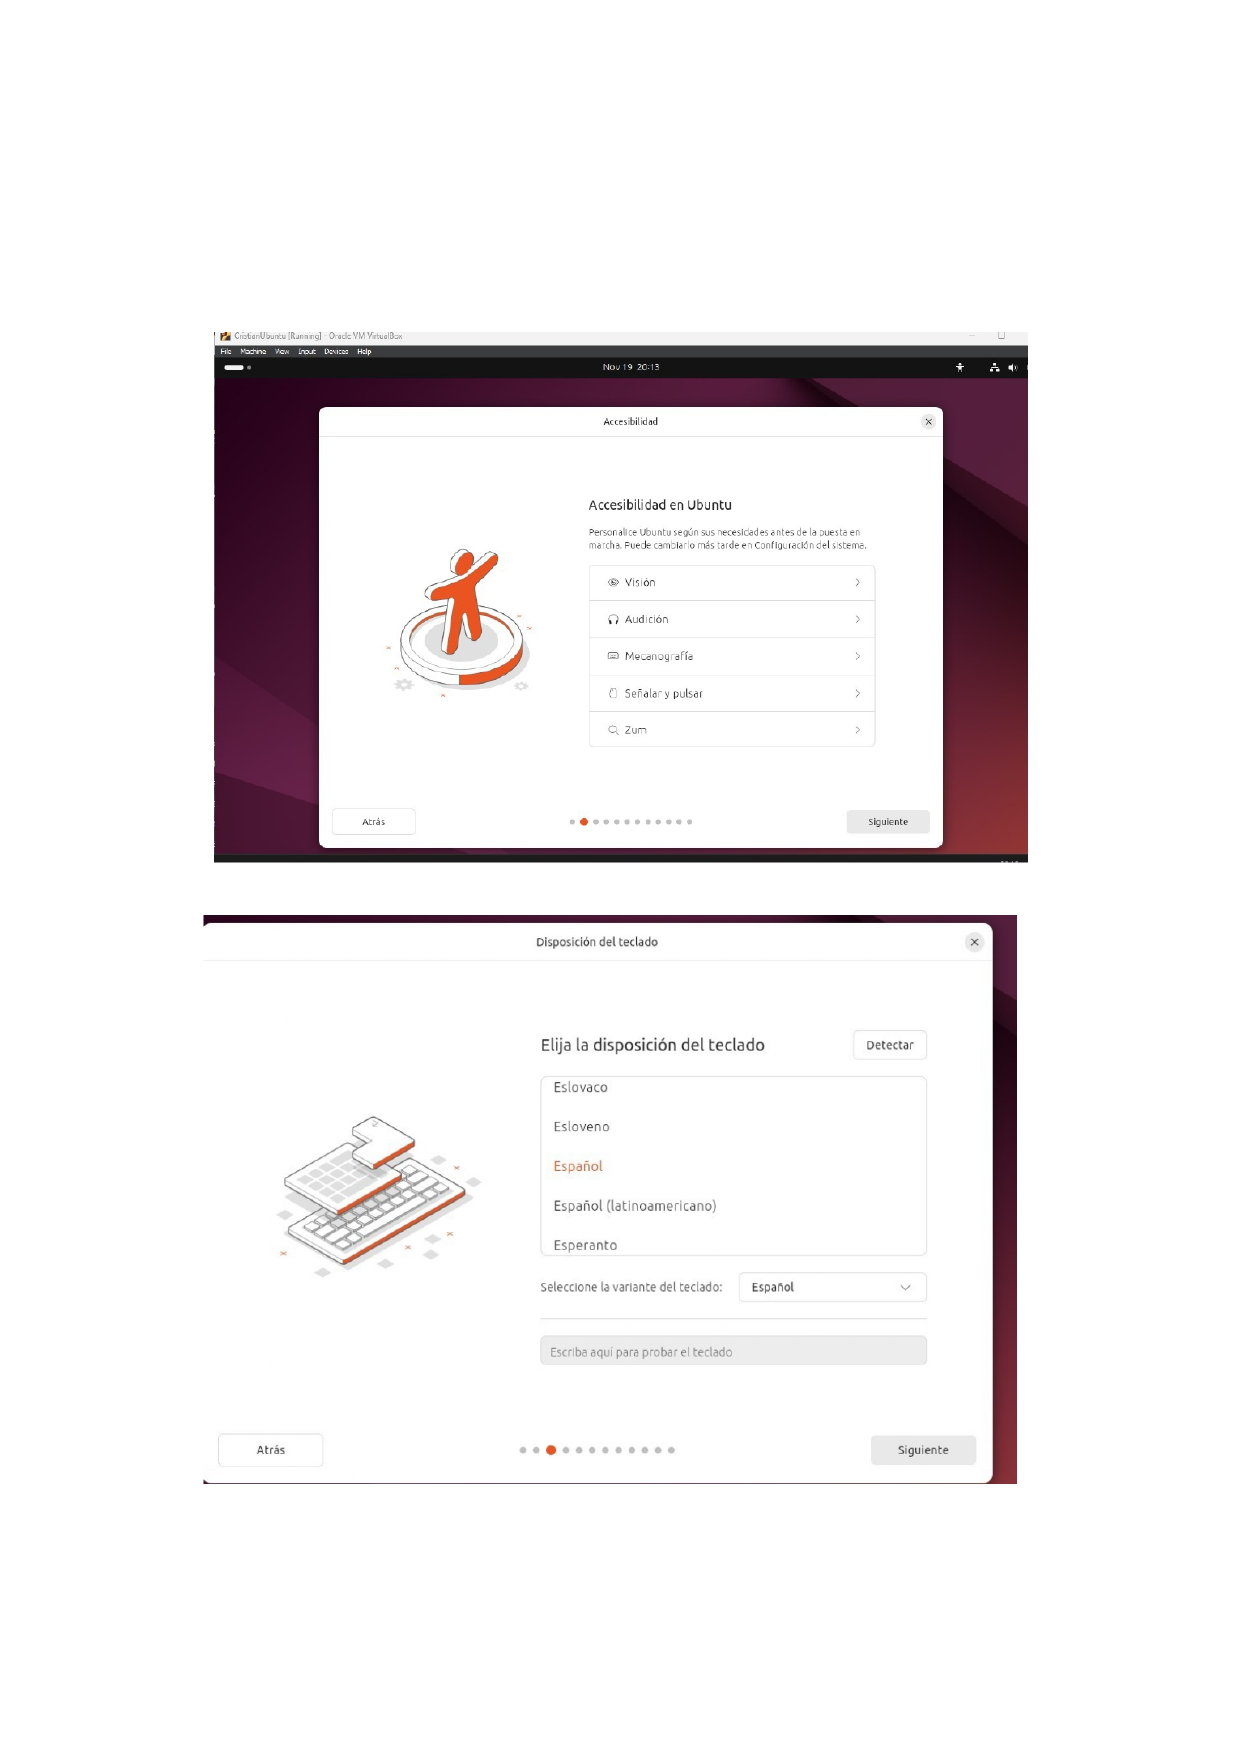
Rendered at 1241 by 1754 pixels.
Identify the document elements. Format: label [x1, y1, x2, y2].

picture [118, 204, 1123, 1624]
